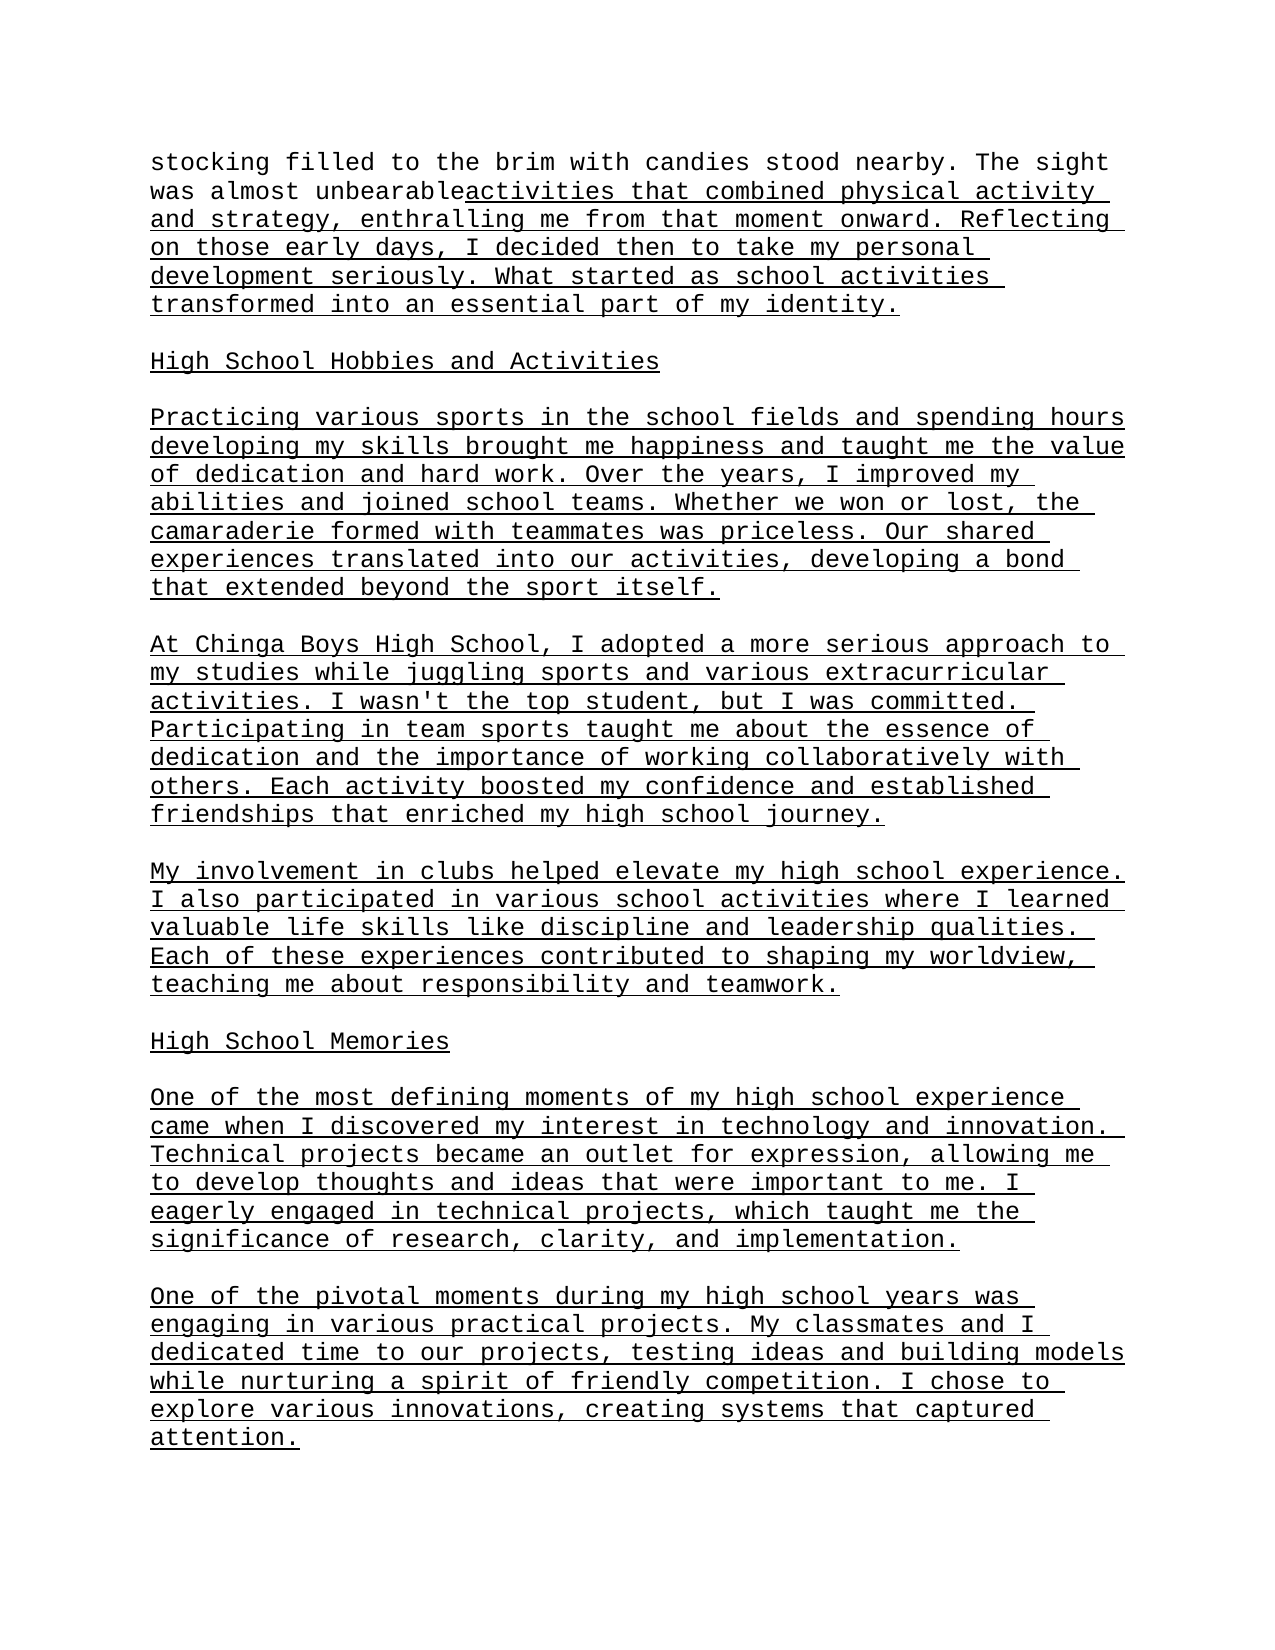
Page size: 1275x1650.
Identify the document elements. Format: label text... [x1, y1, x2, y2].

text developing my skills brought me happiness and taught me the value [150, 430, 1125, 456]
text High School Memories [150, 1028, 1125, 1057]
text stocking filled to the brim with candies stood nearby. The sight was almost unbearableactivities that combined physical activity and strategy, enthralling me from that moment onward. Reflecting [150, 150, 1125, 230]
text One of the most defining moments of my high school experience came when I discovered my interest in technology and innovation. [150, 1085, 1125, 1136]
text My involvement in clubs helped elevate my high school experience. [150, 858, 1125, 881]
text valuable life skills like discipline and leadership qualities. Each of these experiences contributed to shaping my worldview, teaching me about responsibility and teamwork. [150, 911, 1125, 1000]
text Practicing various sports in the school fields and spending hours [150, 405, 1125, 428]
text I also participated in various school activities where I learned [150, 883, 1125, 910]
text One of the pivotal moments during my high school years was engaging in various practical projects. My classmates and I dedicated time to our projects, testing ideas and building models [150, 1283, 1125, 1363]
text At Chinga Boys High School, I adopted a more serious approach to [150, 632, 1125, 655]
text Technical projects became an outlet for expression, allowing me to develop thoughts and ideas that were important to me. I eagerly engaged in technical projects, which taught me the significance of research, clarity, and implementation. [150, 1138, 1125, 1255]
text High School Hobbies and Activities [150, 348, 1125, 377]
text of dedication and hard work. Over the years, I improved my abilities and joined school teams. Whether we won or lost, the camaraderie formed with teammates was priceless. Our shared experiences translated into our activities, developing a bond that extended beyond the sport itself. [150, 458, 1125, 603]
text on those early days, I decided then to take my personal development seriously. What started as school activities transformed into an essential part of my identity. [150, 231, 1125, 320]
text while nurturing a spirit of friendly competition. I chose to explore various innovations, creating systems that captured attention. [150, 1365, 1125, 1453]
text my studies while juggling sports and various extracurricular activities. I wasn't the top student, but I was committed. Participating in team sports taught me about the essence of dedication and the importance of working collaboratively with others. Each activity boosted my confidence and established friendships that enriched my high school journey. [150, 656, 1125, 830]
